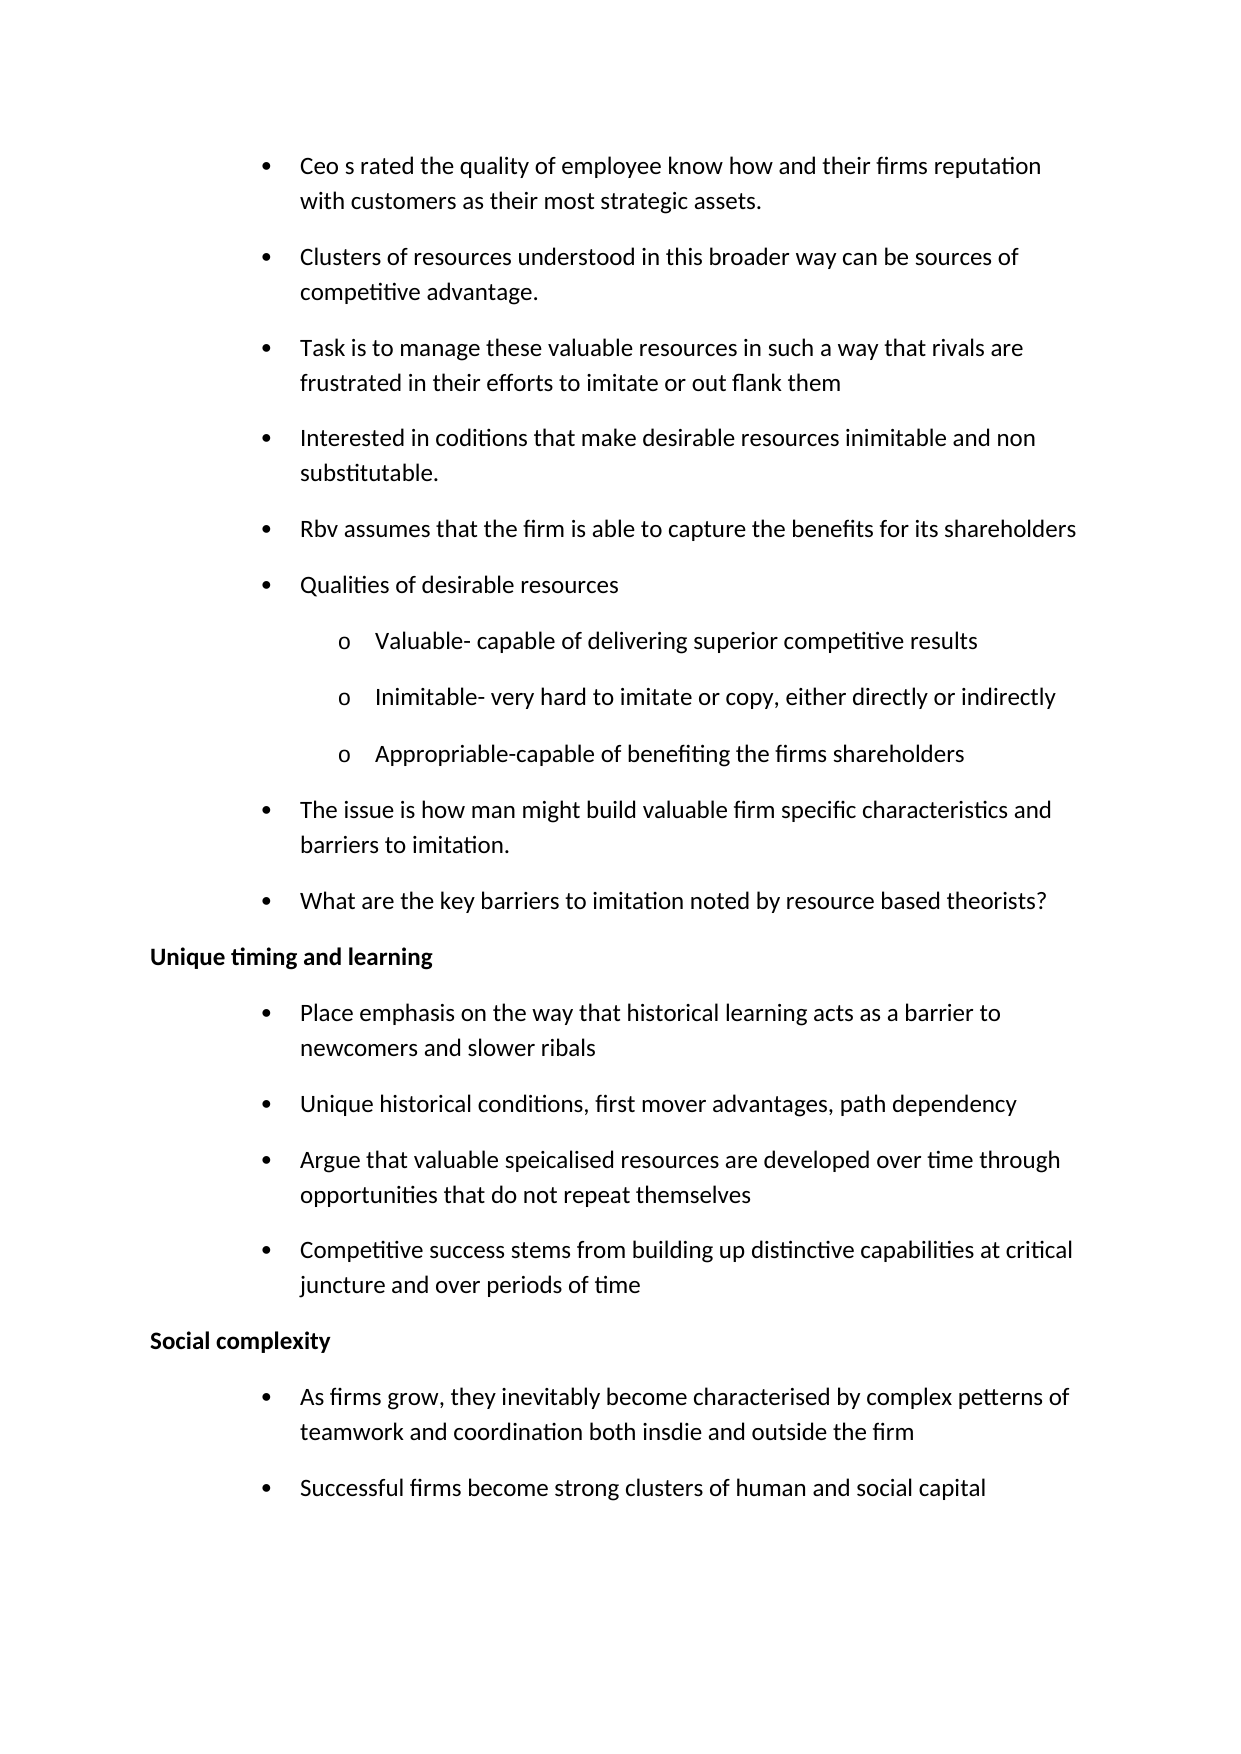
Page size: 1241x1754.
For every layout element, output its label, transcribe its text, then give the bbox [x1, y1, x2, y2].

list Qualities of desirable resources [262, 569, 1090, 600]
list Successful firms become strong clusters of human and social capital [262, 1472, 1090, 1503]
list The issue is how man might build valuable firm specific characteristics and barriers to imitation. [262, 795, 1090, 860]
list Valuable- capable of delivering superior competitive results [337, 625, 1090, 656]
list Inimitable- very hard to imitate or copy, either directly or indirectly [337, 682, 1090, 713]
list What are the key barriers to imitation noted by resource based theorists? [262, 886, 1090, 916]
list Ceo s rated the quality of employee know how and their firms reputation with customers as their most strategic assets. [262, 150, 1090, 216]
list Interested in coditions that make desirable resources inimitable and non substitutable. [262, 422, 1090, 488]
list Competitive success stems from building up distinctive capabilities at critical juncture and over periods of time [262, 1235, 1090, 1300]
list Rbv assumes that the firm is able to capture the benefits for its shareholders [262, 513, 1090, 544]
list Appropriable-capable of benefiting the firms shareholders [337, 738, 1090, 769]
list Task is to manage these valuable resources in such a way that rivals are frustrated in their efforts to imitate or out flank them [262, 332, 1090, 397]
list Argue that valuable speicalised resources are developed over time through opportunities that do not repeat themselves [262, 1144, 1090, 1209]
list Clusters of resources understood in this broader way can be sources of competitive advantage. [262, 241, 1090, 306]
text Social complexity [150, 1326, 1090, 1356]
list Unique historical conditions, first mover advantages, path dependency [262, 1088, 1090, 1118]
text Unique timing and learning [150, 941, 1090, 972]
list As firms grow, they inevitably become characterised by complex petterns of teamwork and coordination both insdie and outside the firm [262, 1381, 1090, 1447]
list Place emphasis on the way that historical learning acts as a barrier to newcomers and slower ribals [262, 997, 1090, 1063]
